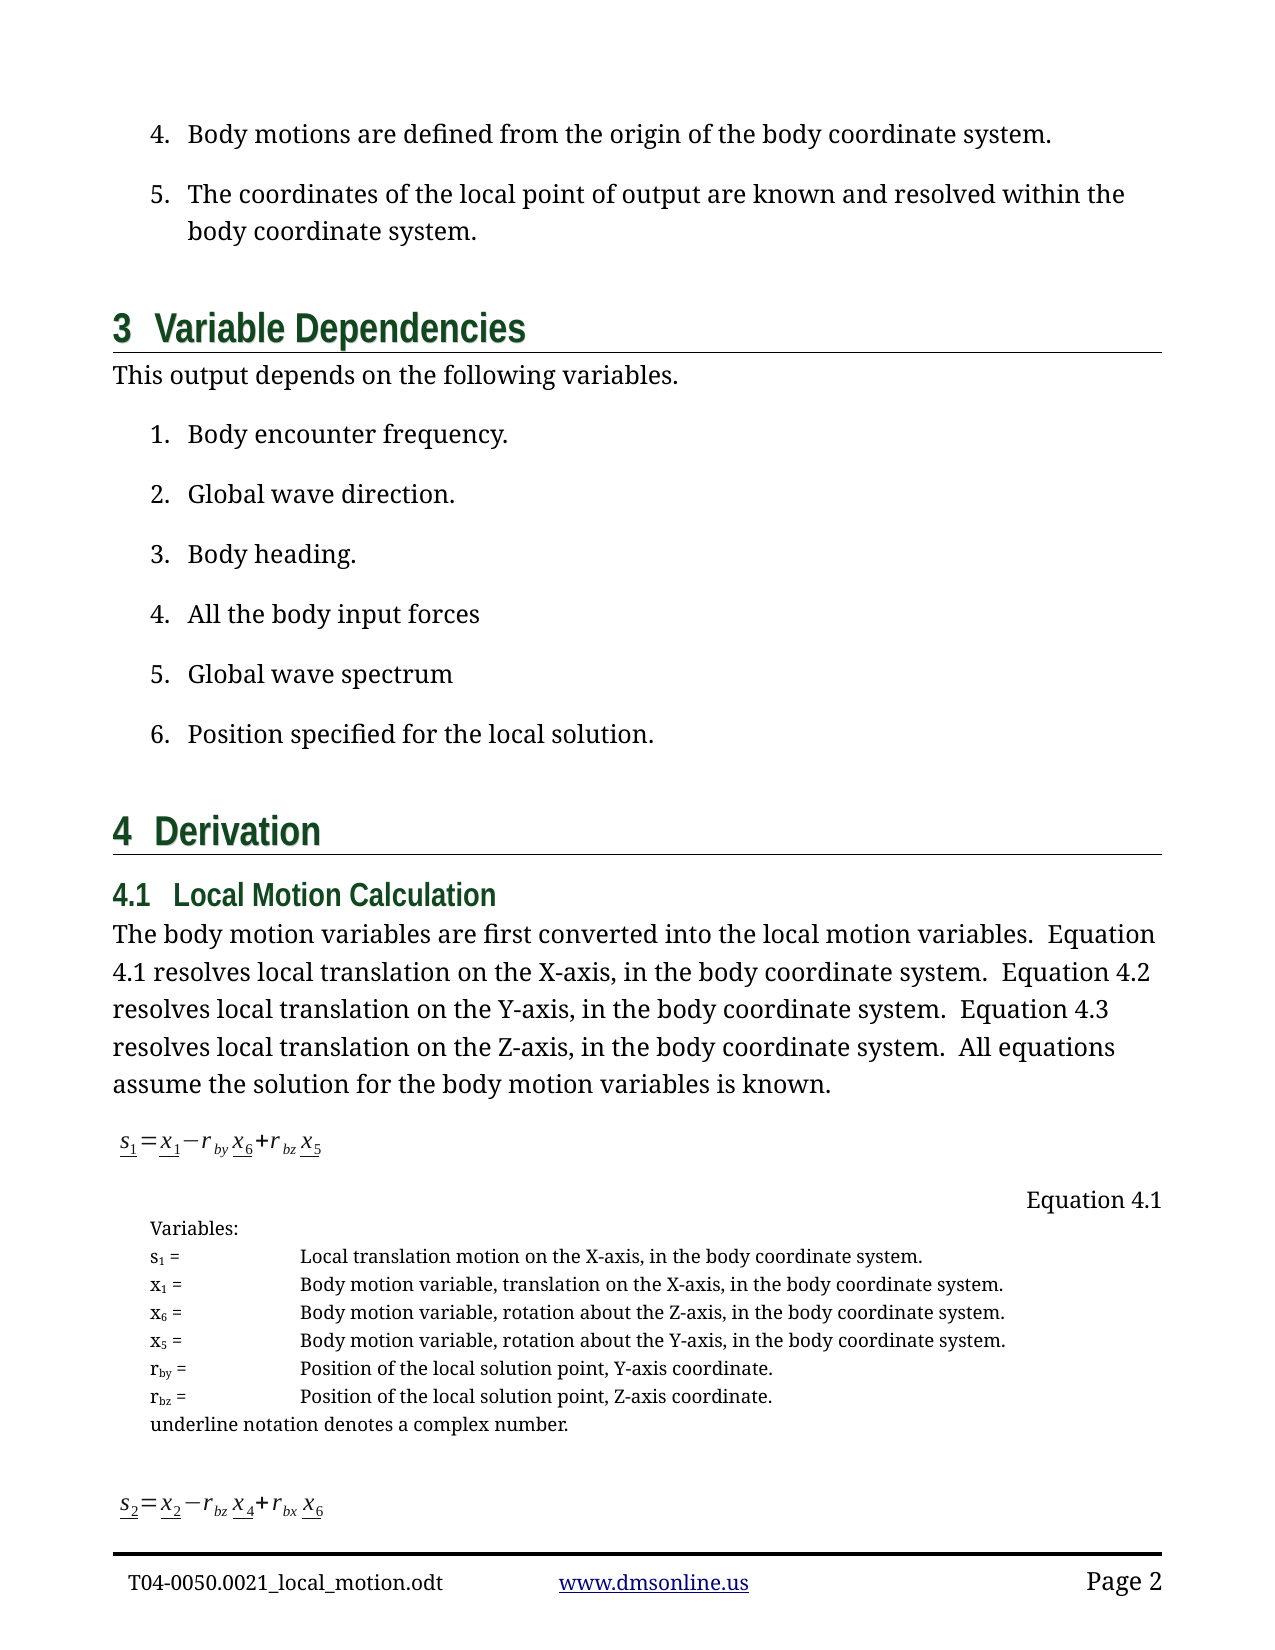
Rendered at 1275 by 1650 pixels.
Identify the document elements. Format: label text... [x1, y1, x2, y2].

text x5 = Body motion variable, rotation about the Y-axis, in the body coordinate system. [150, 1327, 1162, 1353]
list Body encounter frequency. [150, 417, 1162, 451]
text x6 = Body motion variable, rotation about the Z-axis, in the body coordinate system. [150, 1299, 1162, 1325]
text x1 = Body motion variable, translation on the X-axis, in the body coordinate system. [150, 1271, 1162, 1297]
list Global wave direction. [150, 477, 1162, 511]
subtitle Variable Dependencies [112, 304, 1162, 353]
list All the body input forces [150, 597, 1162, 631]
text Equation 4.1 [112, 1184, 1162, 1215]
text This output depends on the following variables. [112, 357, 1162, 391]
list Global wave spectrum [150, 657, 1162, 691]
text underline notation denotes a complex number. [150, 1411, 1162, 1437]
text The body motion variables are first converted into the local motion variables. Equation 4.1 resolves local translation on the X-axis, in the body coordinate system. Equation 4.2 resolves local translation on the Y-axis, in the body coordinate system. Equation 4.3 resolves local translation on the Z-axis, in the body coordinate system. All equations assume the solution for the body motion variables is known. [112, 917, 1162, 1101]
text s1 = Local translation motion on the X-axis, in the body coordinate system. [150, 1243, 1162, 1269]
list The coordinates of the local point of output are known and resolved within the body coordinate system. [150, 176, 1162, 248]
text Variables: [150, 1215, 1162, 1241]
list Position specified for the local solution. [150, 717, 1162, 751]
text rbz = Position of the local solution point, Z-axis coordinate. [150, 1383, 1162, 1409]
subtitle Local Motion Calculation [112, 875, 1162, 913]
text rby = Position of the local solution point, Y-axis coordinate. [150, 1355, 1162, 1381]
subtitle Derivation [112, 807, 1162, 855]
list Body heading. [150, 537, 1162, 571]
list Body motions are defined from the origin of the body coordinate system. [150, 117, 1162, 151]
